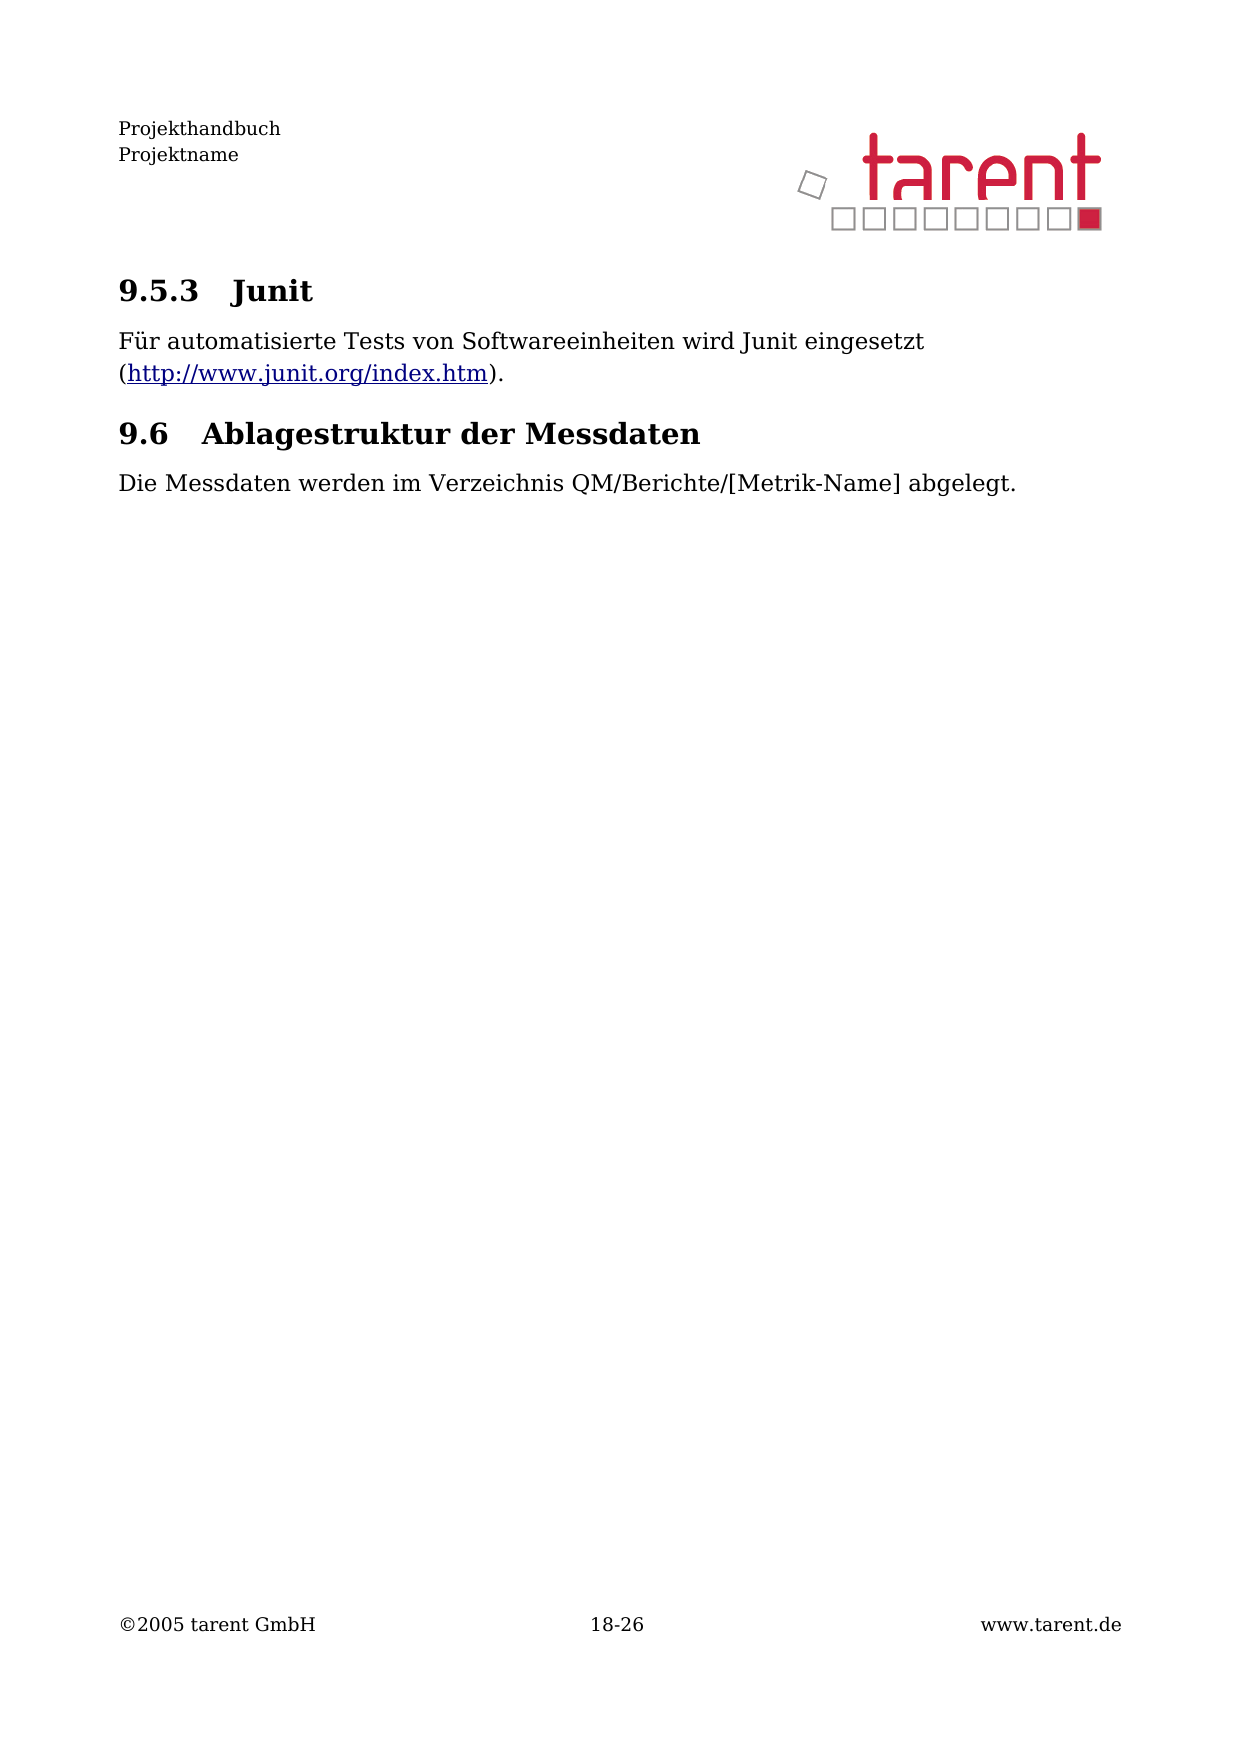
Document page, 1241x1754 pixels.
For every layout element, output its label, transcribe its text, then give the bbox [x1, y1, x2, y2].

text Für automatisierte Tests von Softwareeinheiten wird Junit eingesetzt (http://www.junit.org/index.htm). [118, 328, 1122, 387]
picture [784, 120, 1117, 242]
subtitle Junit [118, 274, 1122, 309]
subtitle Ablagestruktur der Messdaten [118, 417, 1122, 451]
text Die Messdaten werden im Verzeichnis QM/Berichte/[Metrik-Name] abgelegt. [118, 471, 1122, 497]
